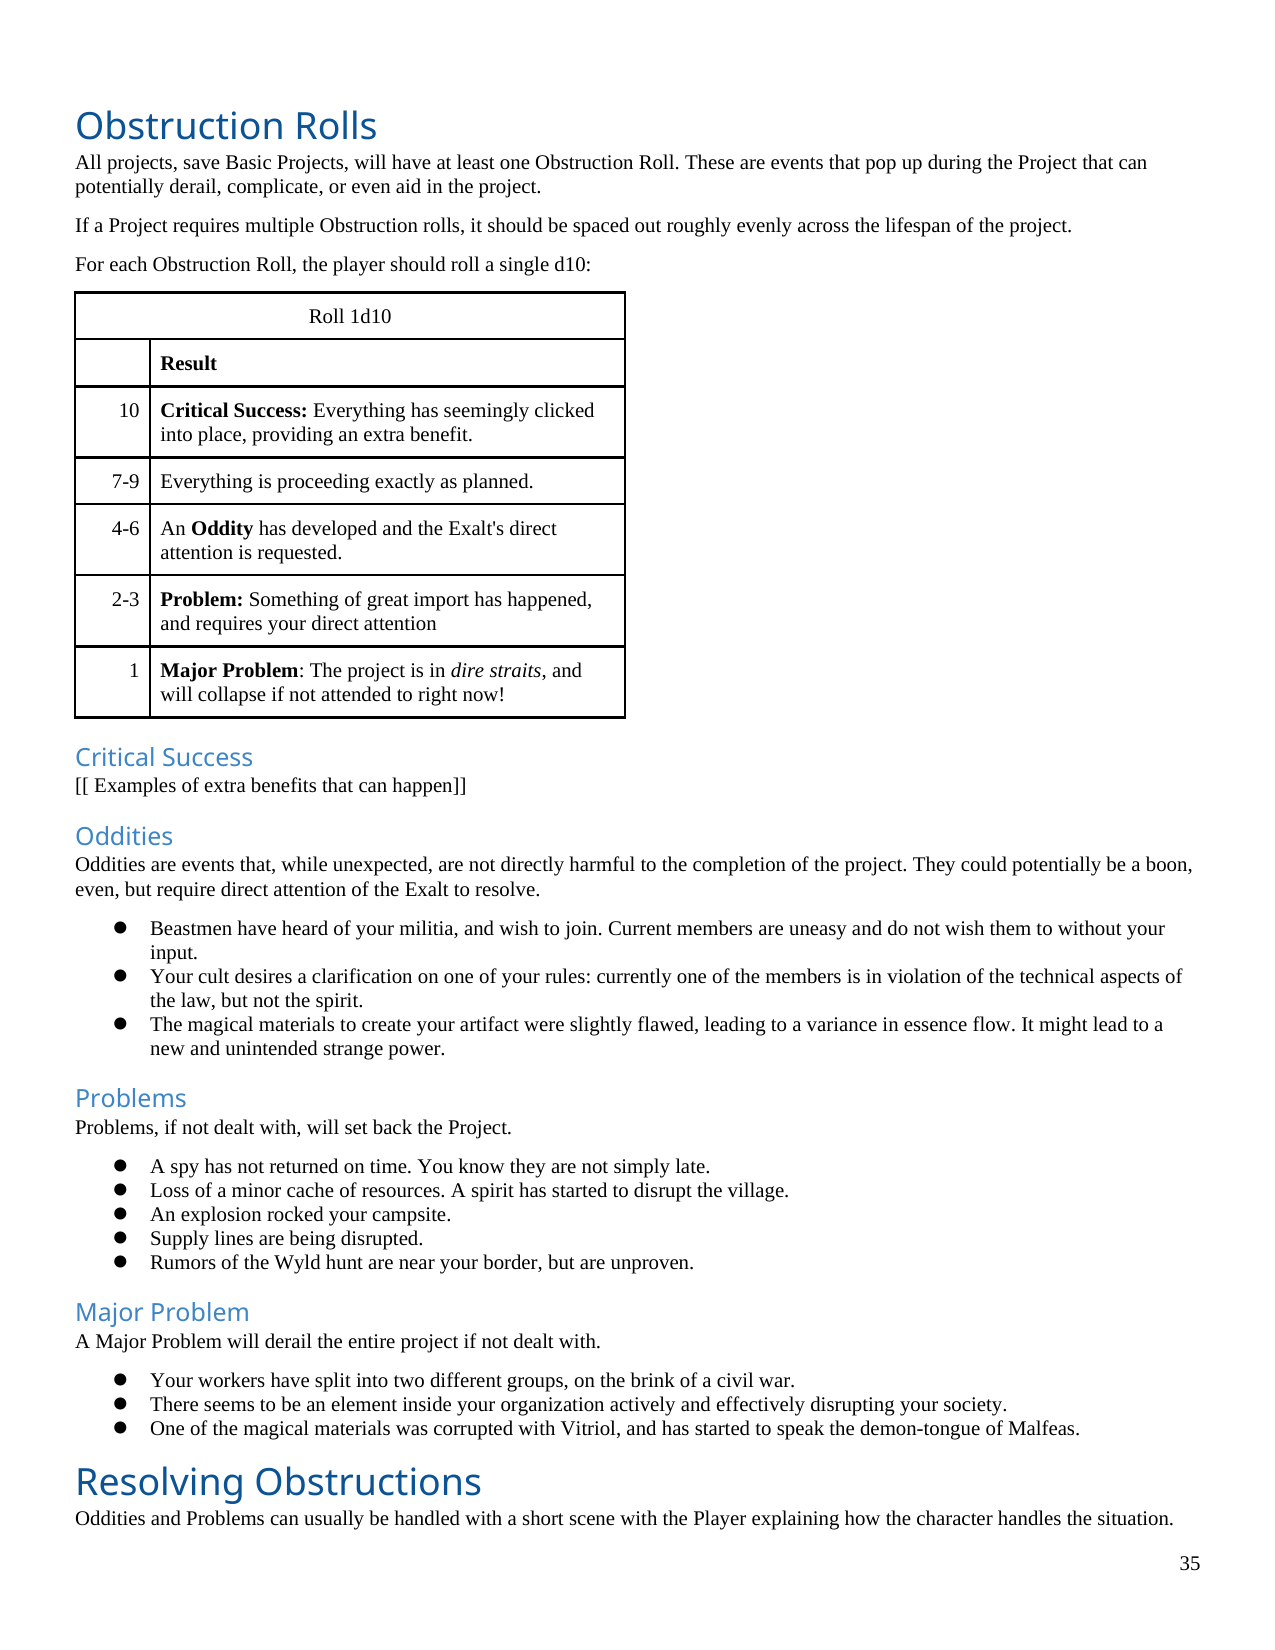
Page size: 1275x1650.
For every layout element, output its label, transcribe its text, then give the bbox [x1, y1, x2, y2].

table_cell Critical Success: Everything has seemingly clicked into place, providing an extra benefit. [151, 388, 624, 456]
subtitle Resolving Obstructions [75, 1455, 1200, 1506]
list Your workers have split into two different groups, on the brink of a civil war. [112, 1368, 1200, 1392]
text A Major Problem will derail the entire project if not dealt with. [75, 1329, 1200, 1353]
list Your cult desires a clarification on one of your rules: currently one of the members is in violation of the technical aspects of the law, but not the spirit. [112, 964, 1200, 1012]
table_cell [76, 340, 149, 385]
table_cell 10 [76, 388, 149, 456]
text [[ Examples of extra benefits that can happen]] [75, 773, 1200, 797]
list Beastmen have heard of your militia, and wish to join. Current members are uneasy and do not wish them to without your input. [112, 916, 1200, 964]
text For each Obstruction Roll, the player should roll a single d10: [75, 252, 1200, 276]
list There seems to be an element inside your organization actively and effectively disrupting your society. [112, 1392, 1200, 1416]
table_cell 1 [76, 648, 149, 716]
list A spy has not returned on time. You know they are not simply late. [112, 1154, 1200, 1178]
subtitle Obstruction Rolls [75, 99, 1200, 150]
table_cell An Oddity has developed and the Exalt's direct attention is requested. [151, 505, 624, 574]
subtitle Problems [75, 1081, 1200, 1115]
list The magical materials to create your artifact were slightly flawed, leading to a variance in essence flow. It might lead to a new and unintended strange power. [112, 1012, 1200, 1060]
list An explosion rocked your campsite. [112, 1202, 1200, 1226]
table_cell 2-3 [76, 576, 149, 645]
subtitle Major Problem [75, 1295, 1200, 1329]
text Oddities are events that, while unexpected, are not directly harmful to the completion of the project. They could potentially be a boon, even, but require direct attention of the Exalt to resolve. [75, 852, 1200, 901]
list Supply lines are being disrupted. [112, 1226, 1200, 1250]
table_cell Result [151, 340, 624, 385]
subtitle Critical Success [75, 739, 1200, 773]
table_cell Everything is proceeding exactly as planned. [151, 459, 624, 503]
subtitle Oddities [75, 818, 1200, 852]
text Oddities and Problems can usually be handled with a short scene with the Player explaining how the character handles the situation. [75, 1506, 1200, 1530]
table_cell Problem: Something of great import has happened, and requires your direct attention [151, 576, 624, 645]
list Loss of a minor cache of resources. A spirit has started to disrupt the village. [112, 1178, 1200, 1202]
table_header Roll 1d10 [76, 294, 624, 338]
table_cell 7-9 [76, 459, 149, 503]
text All projects, save Basic Projects, will have at least one Obstruction Roll. These are events that pop up during the Project that can potentially derail, complicate, or even aid in the project. [75, 150, 1200, 198]
list Rumors of the Wyld hunt are near your border, but are unproven. [112, 1250, 1200, 1274]
text If a Project requires multiple Obstruction rolls, it should be spaced out roughly evenly across the lifespan of the project. [75, 213, 1200, 237]
list One of the magical materials was corrupted with Vitriol, and has started to speak the demon-tongue of Malfeas. [112, 1416, 1200, 1440]
table_cell 4-6 [76, 505, 149, 574]
text Problems, if not dealt with, will set back the Project. [75, 1115, 1200, 1139]
table_cell Major Problem: The project is in dire straits, and will collapse if not attended to right now! [151, 648, 624, 716]
